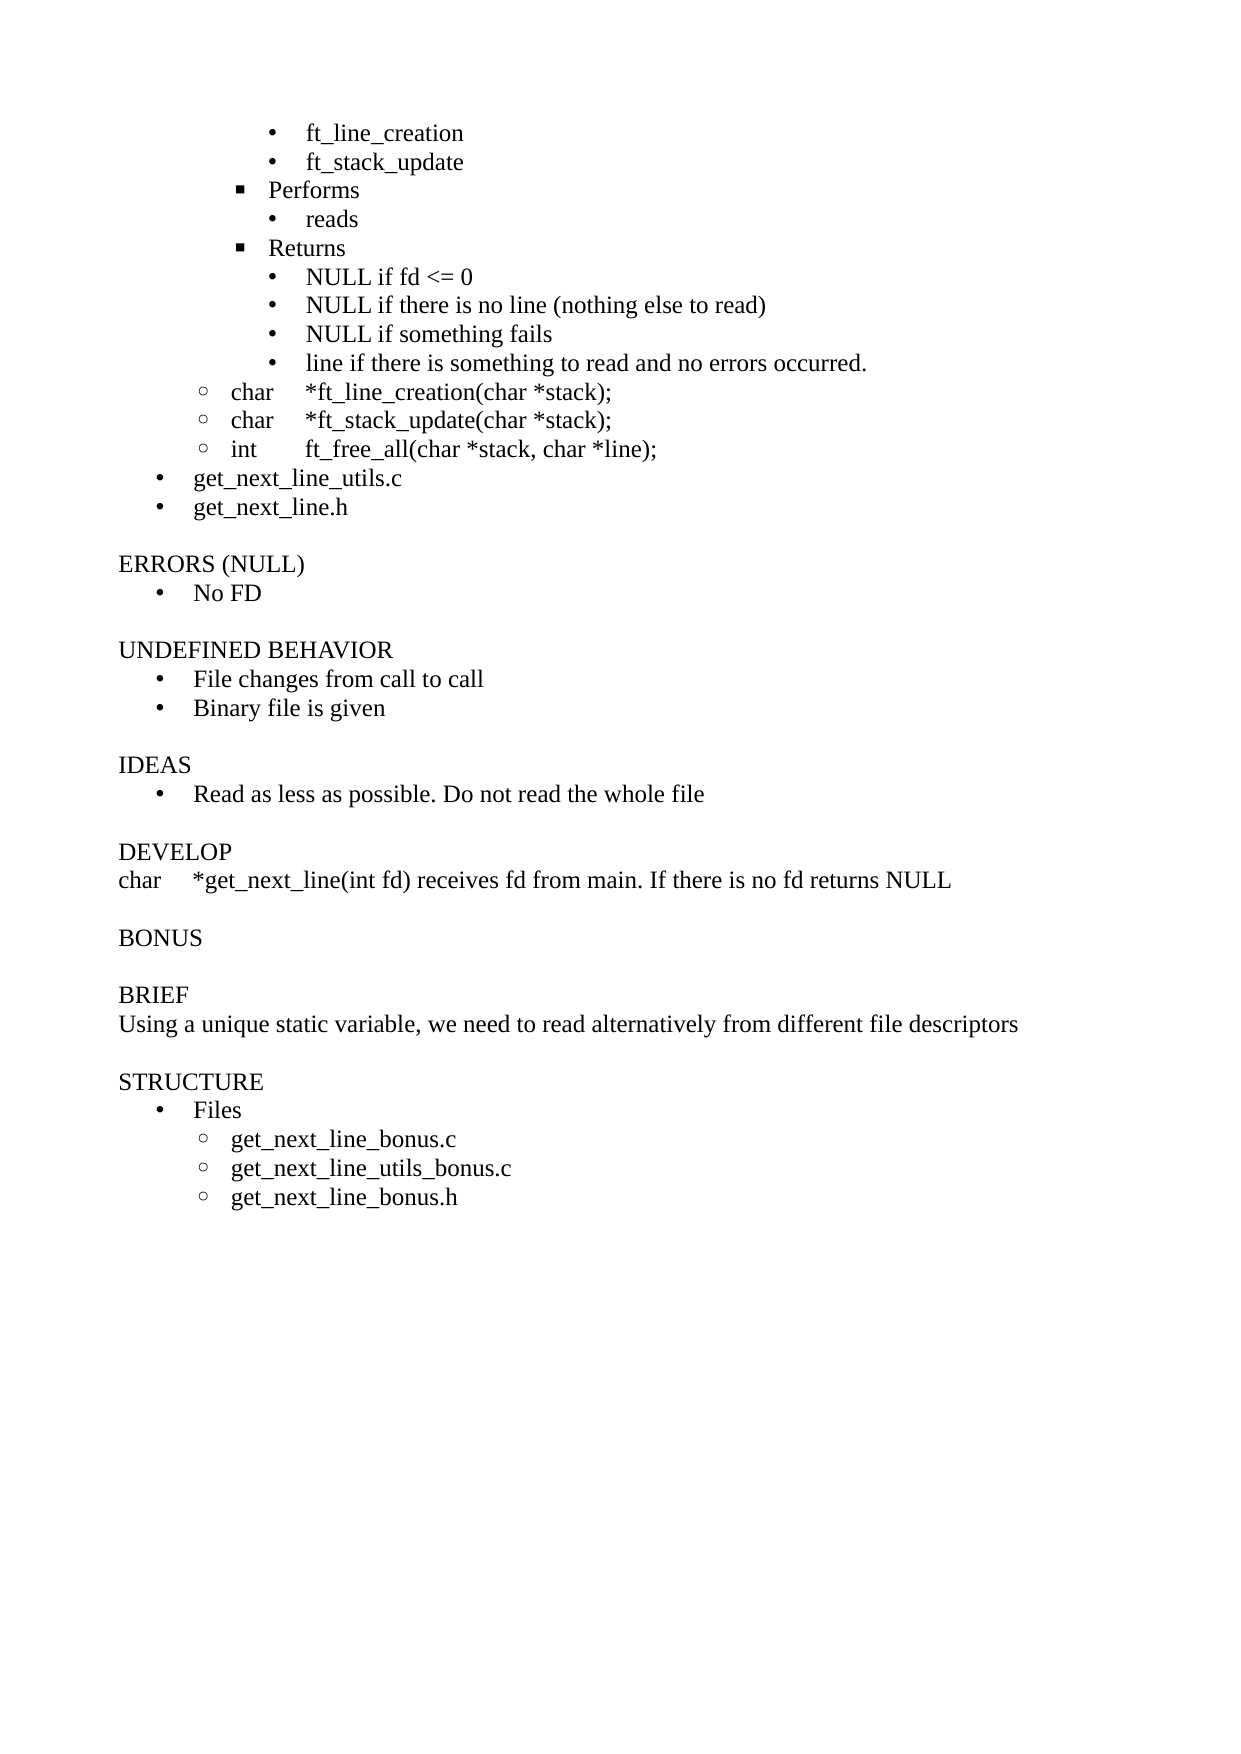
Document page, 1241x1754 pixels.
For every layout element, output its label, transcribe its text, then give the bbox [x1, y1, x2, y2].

list ft_line_creation [268, 118, 1122, 147]
list get_next_line_utils_bonus.c [193, 1153, 1122, 1182]
list char *ft_line_creation(char *stack); [193, 377, 1122, 406]
list get_next_line_bonus.c [193, 1124, 1122, 1153]
list Performs [231, 176, 1122, 204]
list ft_stack_update [268, 147, 1122, 176]
list get_next_line_utils.c [156, 463, 1122, 492]
list Files [156, 1096, 1122, 1124]
list No FD [156, 578, 1122, 607]
list line if there is something to read and no errors occurred. [268, 348, 1122, 377]
text STRUCTURE [118, 1067, 1122, 1096]
list reads [268, 204, 1122, 233]
list get_next_line.h [156, 492, 1122, 521]
list char *ft_stack_update(char *stack); [193, 406, 1122, 434]
list File changes from call to call [156, 664, 1122, 693]
text IDEAS [118, 751, 1122, 779]
text BONUS [118, 923, 1122, 952]
list NULL if fd <= 0 [268, 262, 1122, 291]
text char *get_next_line(int fd) receives fd from main. If there is no fd returns NULL [118, 866, 1122, 894]
text BRIEF [118, 981, 1122, 1009]
text DEVELOP [118, 837, 1122, 866]
text ERRORS (NULL) [118, 549, 1122, 578]
text UNDEFINED BEHAVIOR [118, 636, 1122, 664]
list Returns [231, 233, 1122, 262]
list int ft_free_all(char *stack, char *line); [193, 434, 1122, 463]
text Using a unique static variable, we need to read alternatively from different file descriptors [118, 1009, 1122, 1038]
list Read as less as possible. Do not read the whole file [156, 779, 1122, 808]
list get_next_line_bonus.h [193, 1182, 1122, 1211]
list NULL if there is no line (nothing else to read) [268, 291, 1122, 319]
list NULL if something fails [268, 319, 1122, 348]
list Binary file is given [156, 693, 1122, 722]
